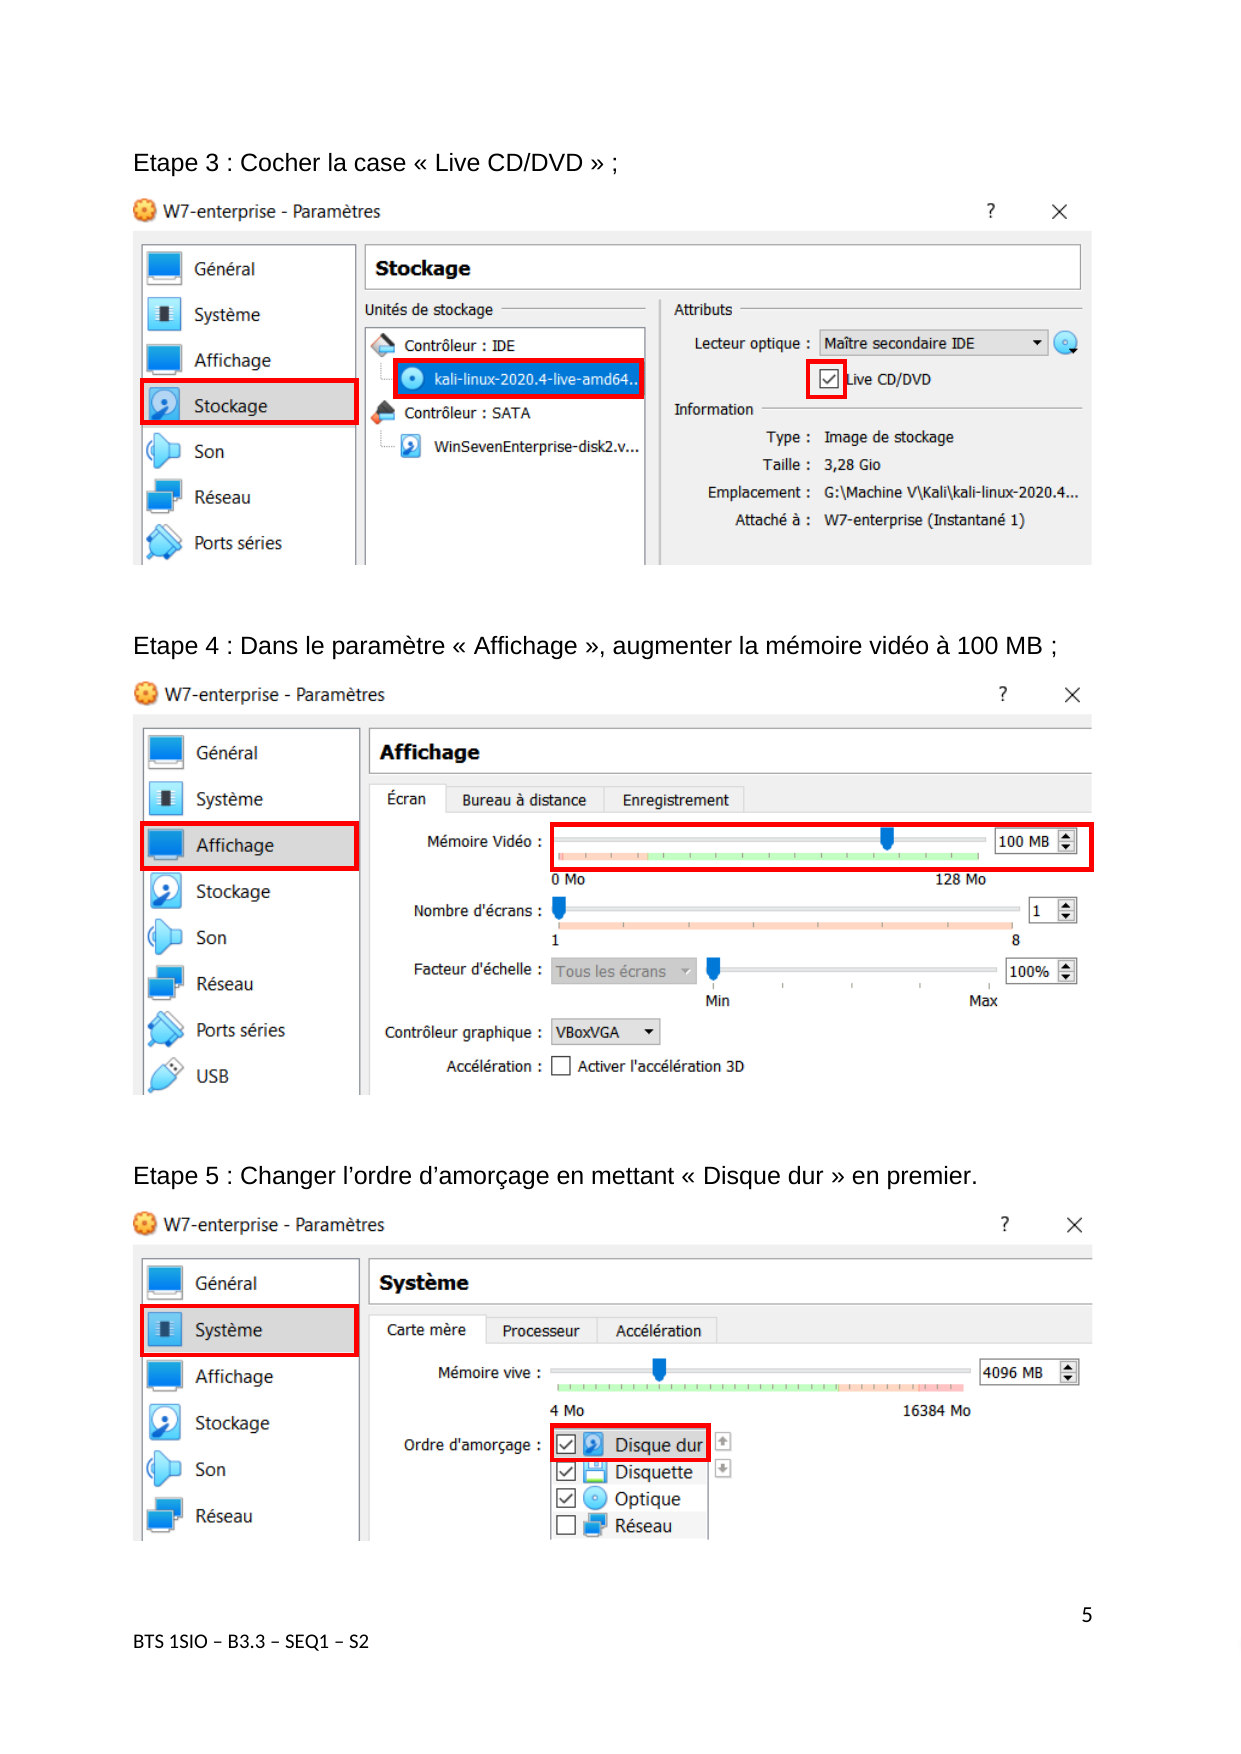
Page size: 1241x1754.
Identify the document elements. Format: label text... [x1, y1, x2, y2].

picture [554, 827, 1089, 867]
picture [132, 195, 1092, 565]
text Etape 4 : Dans le paramètre « Affichage », augmenter la mémoire vidéo à 100 MB ; [133, 631, 1092, 659]
picture [132, 1208, 1093, 1541]
text Etape 3 : Cocher la case « Live CD/DVD » ; [133, 148, 1092, 176]
picture [132, 678, 1092, 1095]
text Etape 5 : Changer l’ordre d’amorçage en mettant « Disque dur » en premier. [133, 1161, 1092, 1190]
